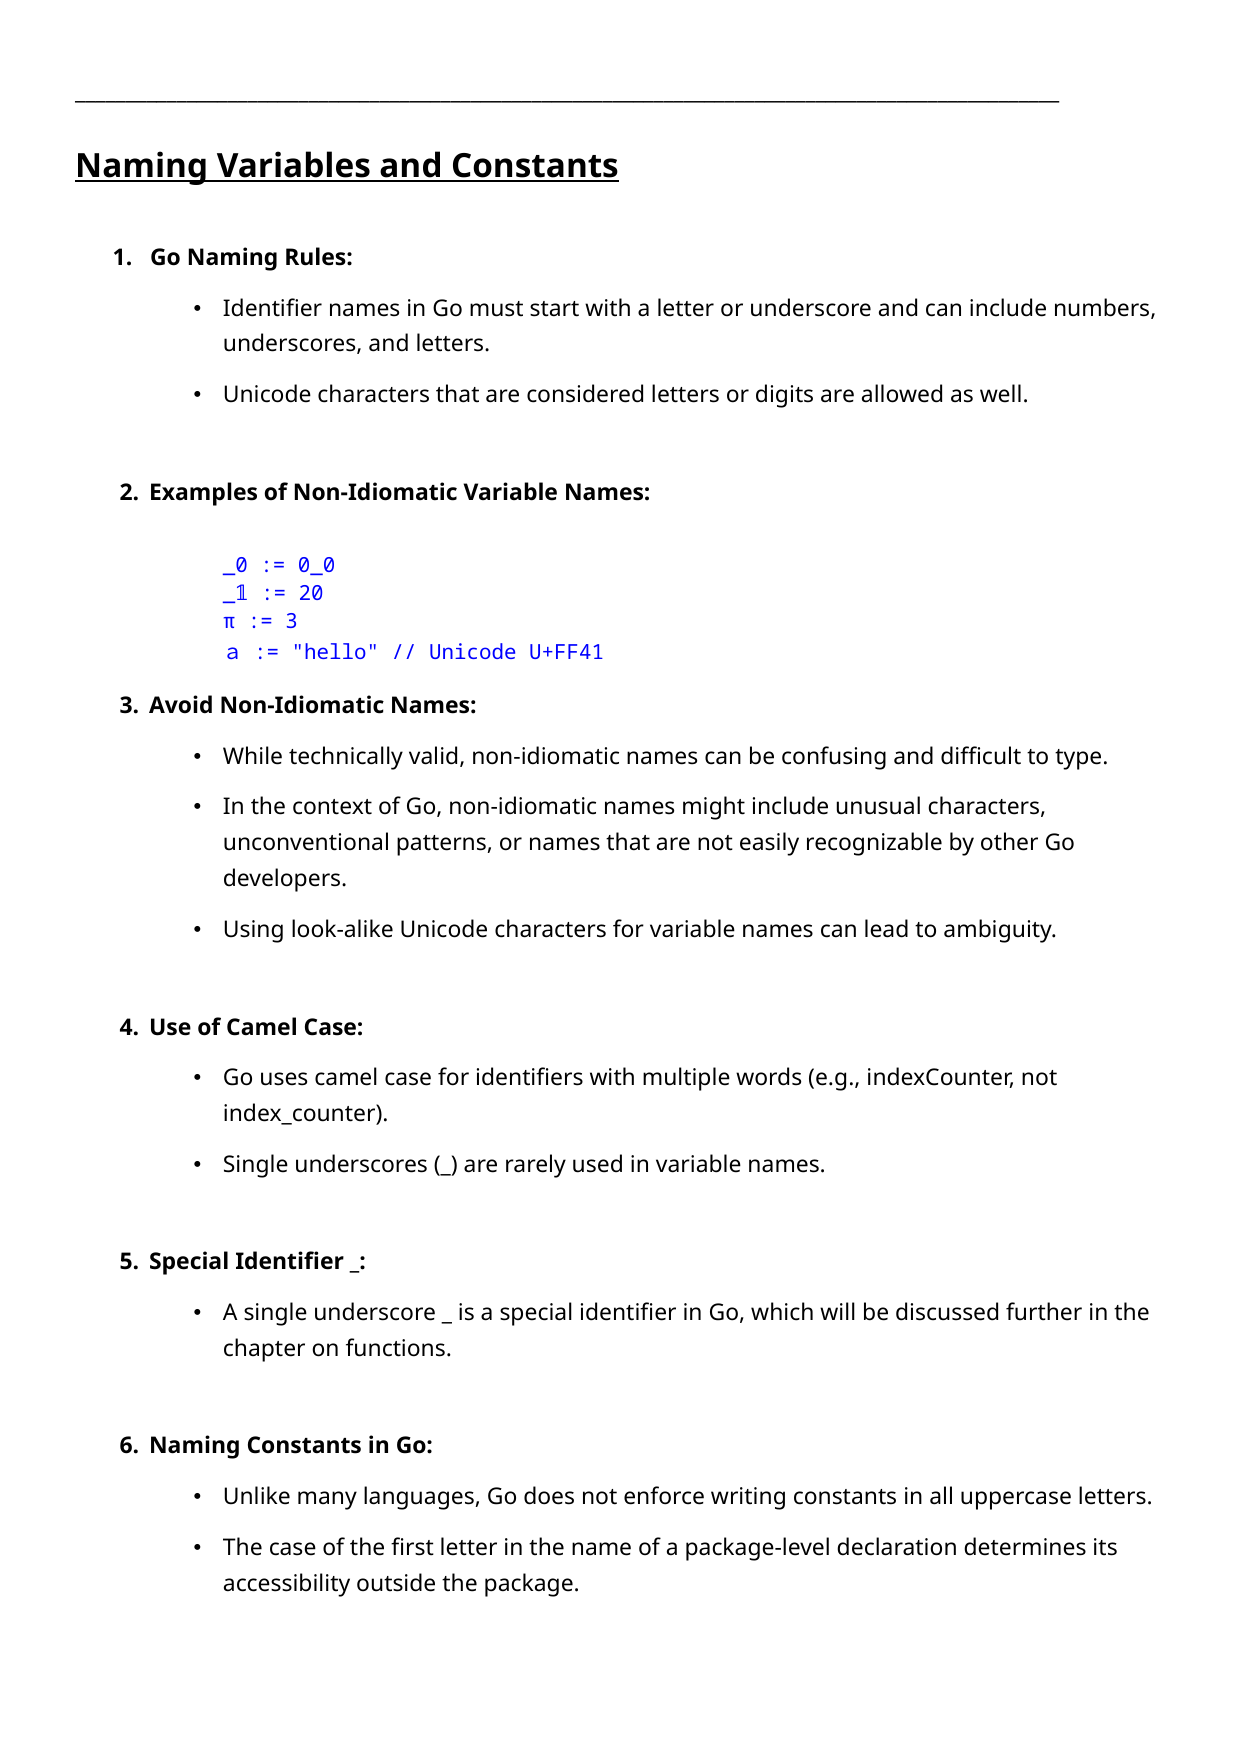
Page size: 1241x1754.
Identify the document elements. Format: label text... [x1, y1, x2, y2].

list Examples of Non-Idiomatic Variable Names: [119, 476, 1166, 507]
list ａ := "hello" // Unicode U+FF41 [193, 635, 1166, 665]
text _________________________________________________________________________________________________ [75, 75, 1166, 106]
list _𝟙 := 20 [193, 578, 1166, 607]
list Naming Constants in Go: [119, 1429, 1166, 1461]
list Using look-alike Unicode characters for variable names can lead to ambiguity. [193, 912, 1166, 944]
list Single underscores (_) are rarely used in variable names. [193, 1148, 1166, 1179]
list Go Naming Rules: [112, 241, 1166, 272]
list _0 := 0_0 [193, 550, 1166, 578]
list In the context of Go, non-idiomatic names might include unusual characters, unconventional patterns, or names that are not easily recognizable by other Go developers. [193, 790, 1166, 893]
list While technically valid, non-idiomatic names can be confusing and difficult to type. [193, 739, 1166, 771]
list A single underscore _ is a special identifier in Go, which will be discussed further in the chapter on functions. [193, 1296, 1166, 1363]
list Identifier names in Go must start with a letter or underscore and can include numbers, underscores, and letters. [193, 291, 1166, 359]
list The case of the first letter in the name of a package-level declaration determines its accessibility outside the package. [193, 1531, 1166, 1598]
list Avoid Non-Idiomatic Names: [119, 689, 1166, 720]
list π := 3 [193, 607, 1166, 635]
list Use of Camel Case: [119, 1011, 1166, 1042]
list Go uses camel case for identifiers with multiple words (e.g., indexCounter, not index_counter). [193, 1061, 1166, 1128]
list Special Identifier _: [119, 1245, 1166, 1277]
list Unicode characters that are considered letters or digits are allowed as well. [193, 378, 1166, 409]
text Naming Variables and Constants [75, 142, 1166, 187]
list Unlike many languages, Go does not enforce writing constants in all uppercase letters. [193, 1480, 1166, 1511]
